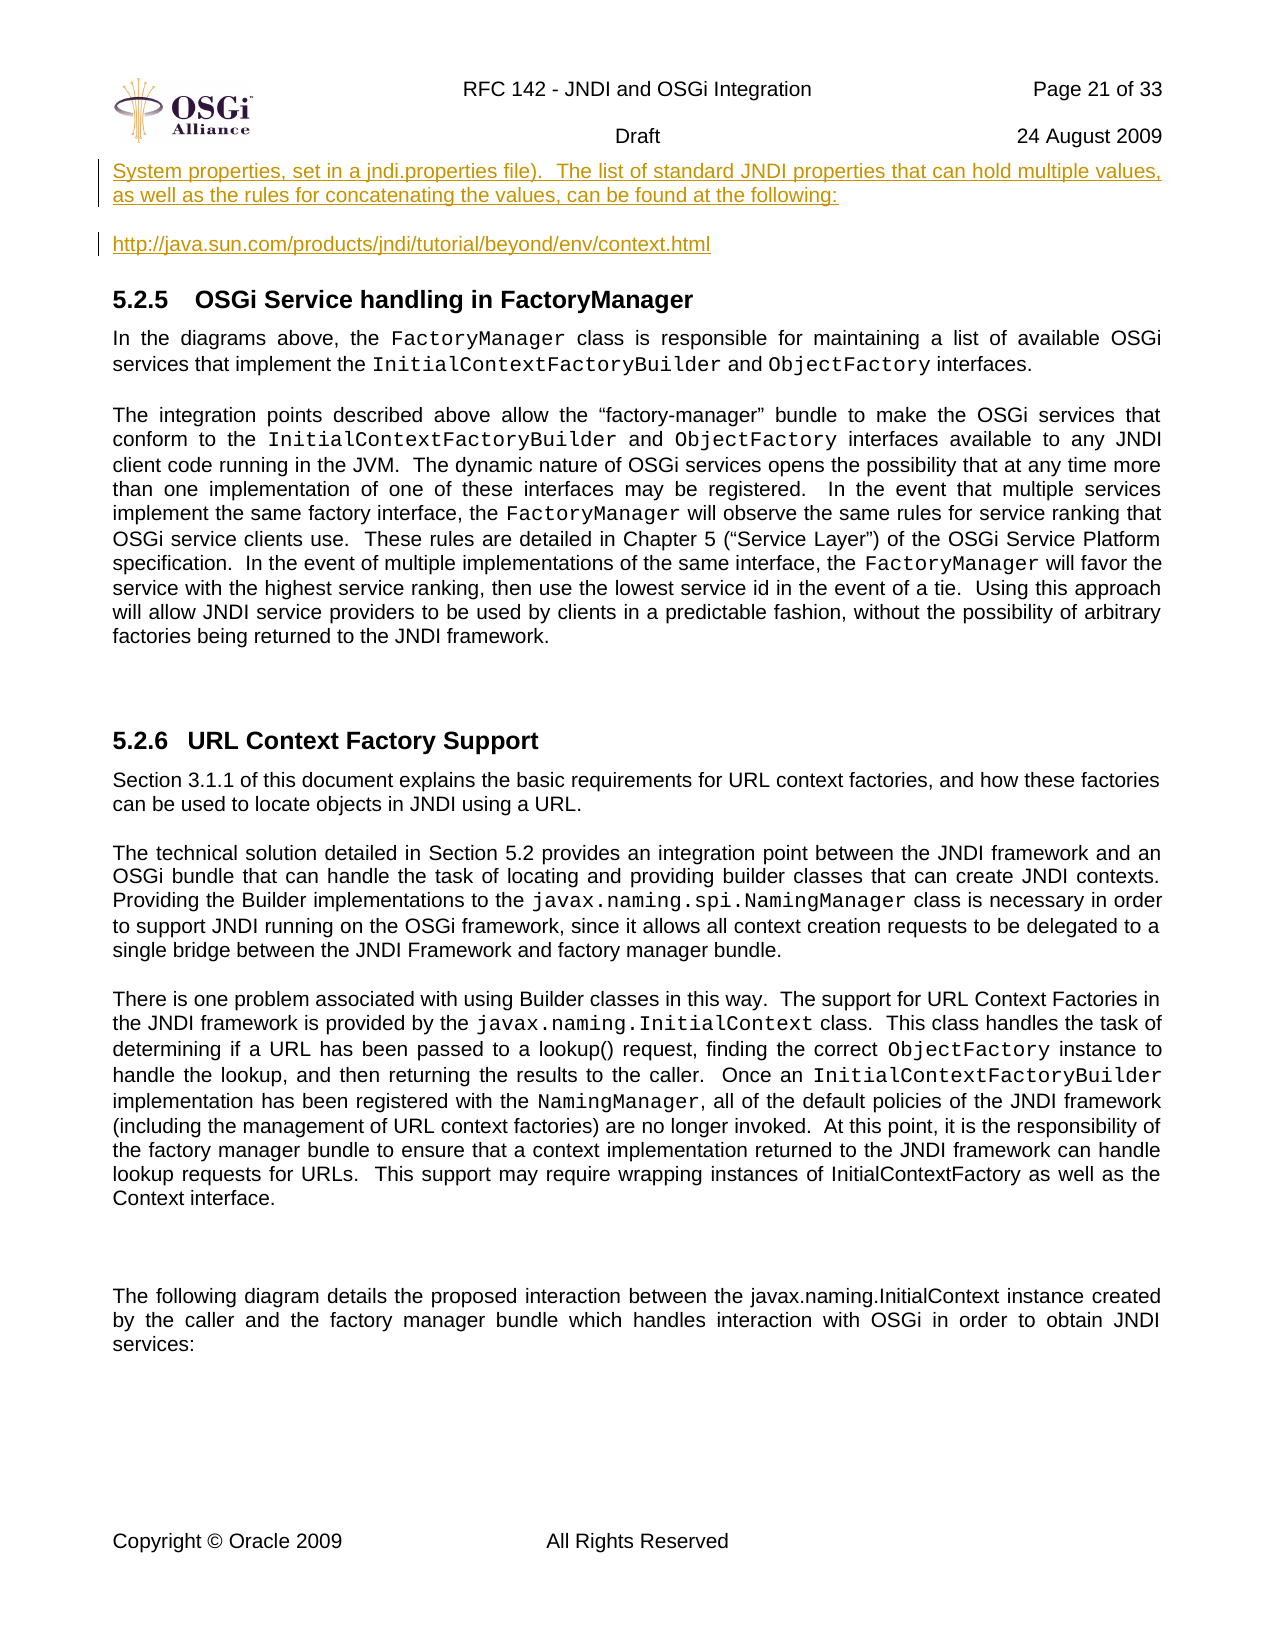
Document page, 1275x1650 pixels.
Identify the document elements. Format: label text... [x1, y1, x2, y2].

subtitle OSGi Service handling in FactoryManager [112, 285, 1162, 314]
text There is one problem associated with using Builder classes in this way. The support for URL Context Factories in the JNDI framework is provided by the javax.naming.InitialContext class. This class handles the task of determining if a URL has been passed to a lookup() request, finding the correct ObjectFactory instance to handle the lookup, and then returning the results to the caller. Once an InitialContextFactoryBuilder implementation has been registered with the NamingManager, all of the default policies of the JNDI framework (including the management of URL context factories) are no longer invoked. At this point, it is the responsibility of the factory manager bundle to ensure that a context implementation returned to the JNDI framework can handle lookup requests for URLs. This support may require wrapping instances of InitialContextFactory as well as the Context interface. [112, 987, 1162, 1210]
text http://java.sun.com/products/jndi/tutorial/beyond/env/context.html [112, 232, 1162, 256]
picture [114, 78, 254, 143]
text The integration points described above allow the “factory-manager” bundle to make the OSGi services that conform to the InitialContextFactoryBuilder and ObjectFactory interfaces available to any JNDI client code running in the JVM. The dynamic nature of OSGi services opens the possibility that at any time more than one implementation of one of these interfaces may be registered. In the event that multiple services implement the same factory interface, the FactoryManager will observe the same rules for service ranking that OSGi service clients use. These rules are detailed in Chapter 5 (“Service Layer”) of the OSGi Service Platform specification. In the event of multiple implementations of the same interface, the FactoryManager will favor the service with the highest service ranking, then use the lowest service id in the event of a tie. Using this approach will allow JNDI service providers to be used by clients in a predictable fashion, without the possibility of arbitrary factories being returned to the JNDI framework. [112, 403, 1162, 648]
text In the diagrams above, the FactoryManager class is responsible for maintaining a list of available OSGi services that implement the InitialContextFactoryBuilder and ObjectFactory interfaces. [112, 326, 1162, 378]
text The technical solution detailed in Section 5.2 provides an integration point between the JNDI framework and an OSGi bundle that can handle the task of locating and providing builder classes that can create JNDI contexts. Providing the Builder implementations to the javax.naming.spi.NamingManager class is necessary in order to support JNDI running on the OSGi framework, since it allows all context creation requests to be delegated to a single bridge between the JNDI Framework and factory manager bundle. [112, 840, 1162, 962]
text Section 3.1.1 of this document explains the basic requirements for URL context factories, and how these factories can be used to locate objects in JNDI using a URL. [112, 767, 1162, 815]
text System properties, set in a jndi.properties file). The list of standard JNDI properties that can hold multiple values, [112, 159, 1162, 180]
text as well as the rules for concatenating the values, can be found at the following: [112, 181, 1162, 207]
subtitle URL Context Factory Support [112, 726, 1162, 755]
text The following diagram details the proposed interaction between the javax.naming.InitialContext instance created by the caller and the factory manager bundle which handles interaction with OSGi in order to obtain JNDI services: [112, 1284, 1162, 1356]
